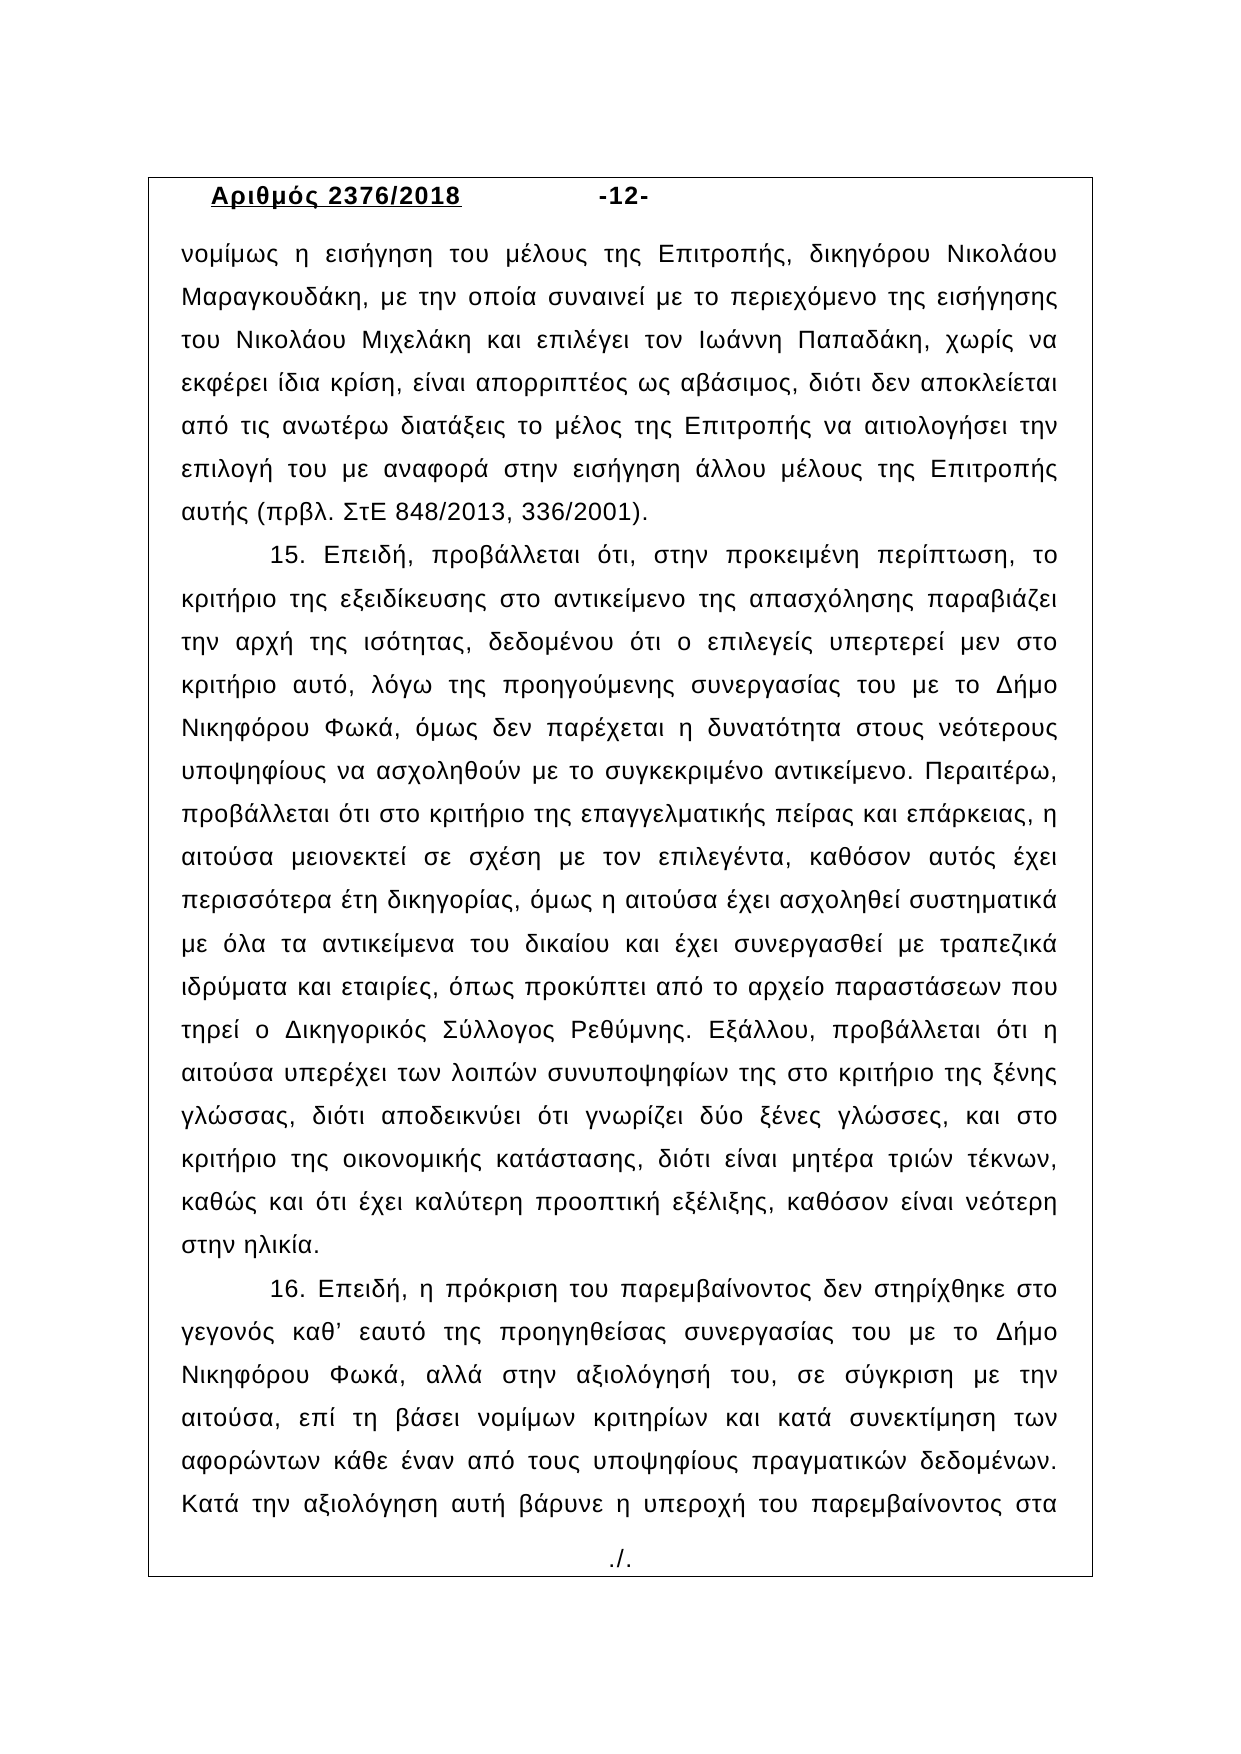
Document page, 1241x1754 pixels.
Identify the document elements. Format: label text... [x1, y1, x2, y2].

text νομίμως η εισήγηση του μέλους της Επιτροπής, δικηγόρου Νικολάου Μαραγκουδάκη, με την οποία συναινεί με το περιεχόμενο της εισήγησης του Νικολάου Μιχελάκη και επιλέγει τον Ιωάννη Παπαδάκη, χωρίς να εκφέρει ίδια κρίση, είναι απορριπτέος ως αβάσιμος, διότι δεν αποκλείεται από τις ανωτέρω διατάξεις το μέλος της Επιτροπής να αιτιολογήσει την επιλογή του με αναφορά στην εισήγηση άλλου μέλους της Επιτροπής αυτής (πρβλ. ΣτΕ 848/2013, 336/2001). [181, 239, 1059, 526]
text 15. Επειδή, προβάλλεται ότι, στην προκειμένη περίπτωση, το κριτήριο της εξειδίκευσης στο αντικείμενο της απασχόλησης παραβιάζει την αρχή της ισότητας, δεδομένου ότι ο επιλεγείς υπερτερεί μεν στο κριτήριο αυτό, λόγω της προηγούμενης συνεργασίας του με το Δήμο Νικηφόρου Φωκά, όμως δεν παρέχεται η δυνατότητα στους νεότερους υποψηφίους να ασχοληθούν με το συγκεκριμένο αντικείμενο. Περαιτέρω, προβάλλεται ότι στο κριτήριο της επαγγελματικής πείρας και επάρκειας, η αιτούσα μειονεκτεί σε σχέση με τον επιλεγέντα, καθόσον αυτός έχει περισσότερα έτη δικηγορίας, όμως η αιτούσα έχει ασχοληθεί συστηματικά με όλα τα αντικείμενα του δικαίου και έχει συνεργασθεί με τραπεζικά ιδρύματα και εταιρίες, όπως προκύπτει από το αρχείο παραστάσεων που τηρεί ο Δικηγορικός Σύλλογος Ρεθύμνης. Εξάλλου, προβάλλεται ότι η αιτούσα υπερέχει των λοιπών συνυποψηφίων της στο κριτήριο της ξένης γλώσσας, διότι αποδεικνύει ότι γνωρίζει δύο ξένες γλώσσες, και στο κριτήριο της οικονομικής κατάστασης, διότι είναι μητέρα τριών τέκνων, καθώς και ότι έχει καλύτερη προοπτική εξέλιξης, καθόσον είναι νεότερη στην ηλικία. [181, 541, 1059, 1259]
text 16. Επειδή, η πρόκριση του παρεμβαίνοντος δεν στηρίχθηκε στο γεγονός καθ’ εαυτό της προηγηθείσας συνεργασίας του με το Δήμο Νικηφόρου Φωκά, αλλά στην αξιολόγησή του, σε σύγκριση με την αιτούσα, επί τη βάσει νομίμων κριτηρίων και κατά συνεκτίμηση των αφορώντων κάθε έναν από τους υποψηφίους πραγματικών δεδομένων. Κατά την αξιολόγηση αυτή βάρυνε η υπεροχή του παρεμβαίνοντος στα [181, 1274, 1059, 1518]
